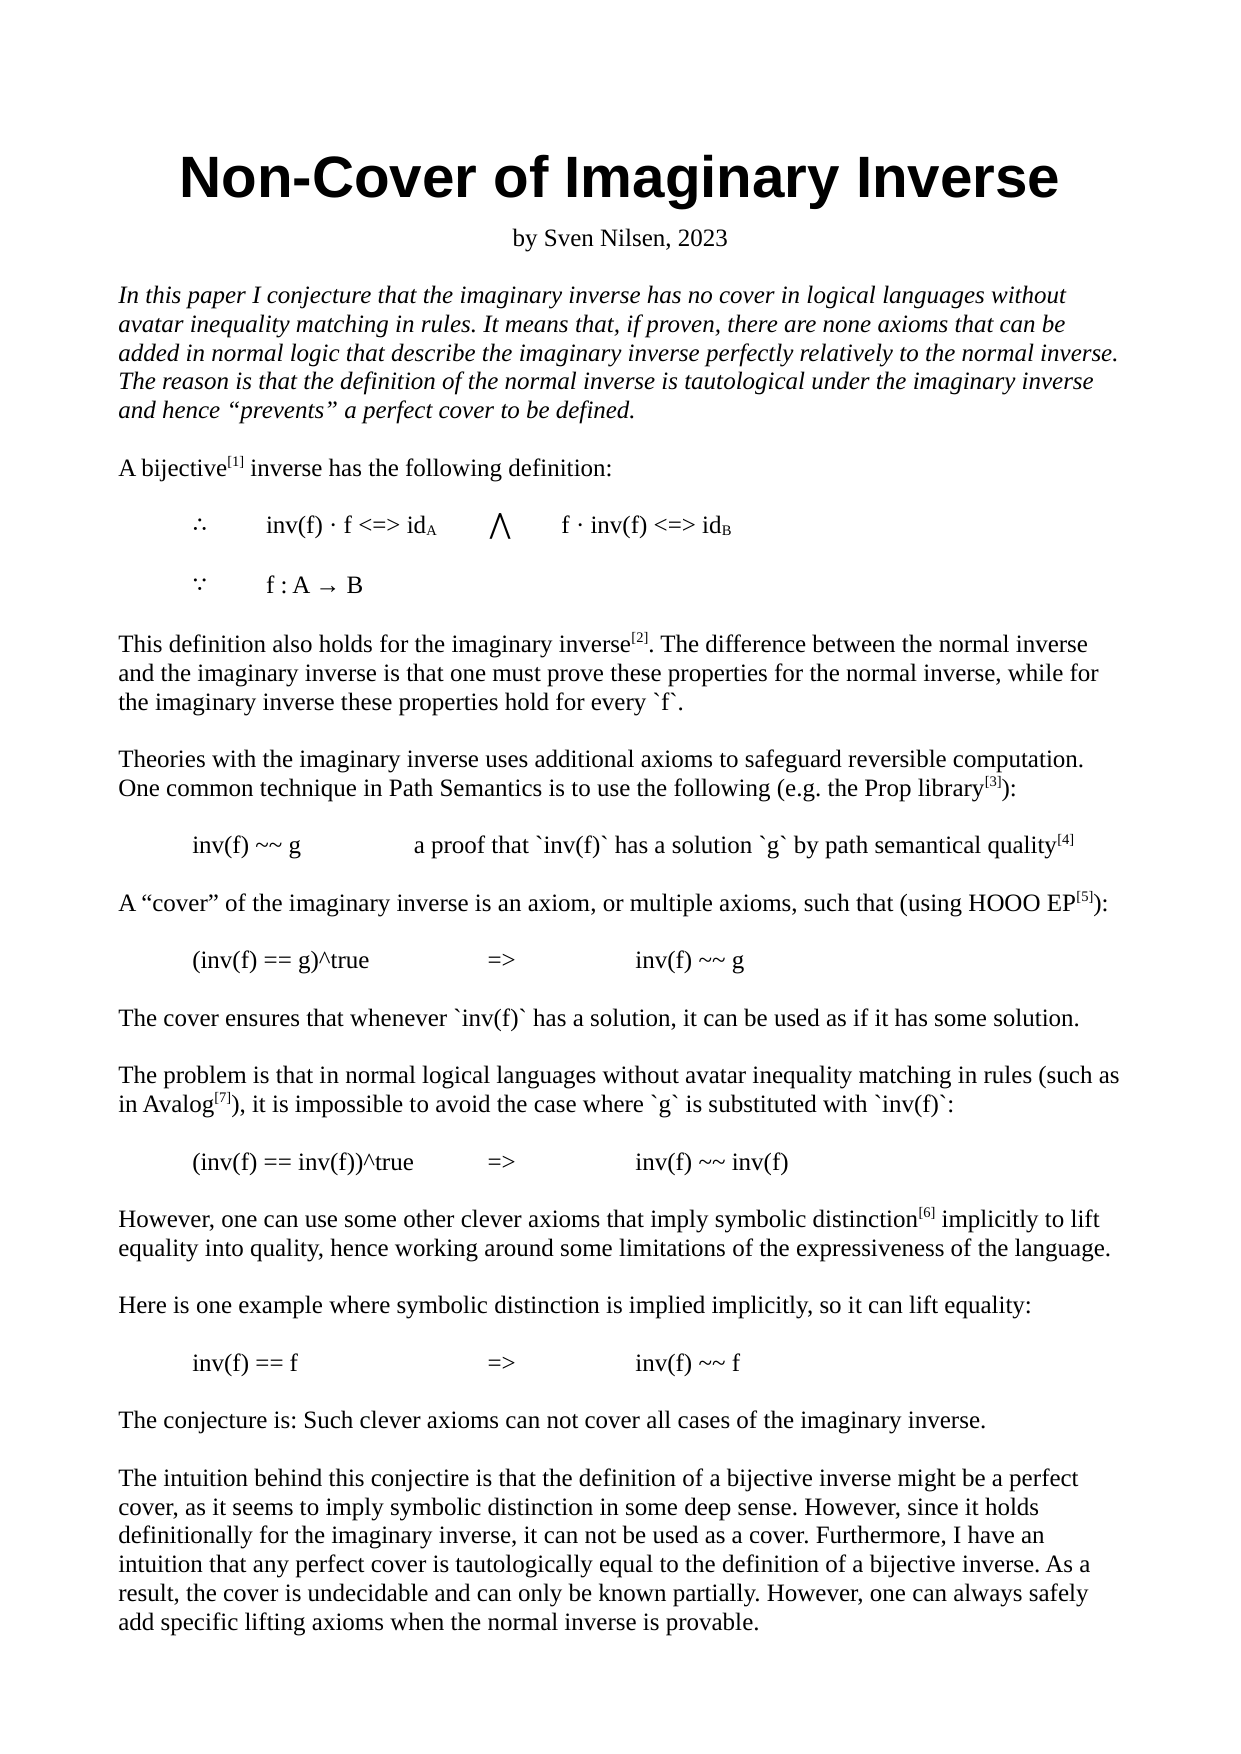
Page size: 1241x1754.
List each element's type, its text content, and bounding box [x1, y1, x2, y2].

text Here is one example where symbolic distinction is implied implicitly, so it can lift equality: [118, 1291, 1122, 1348]
text The intuition behind this conjectire is that the definition of a bijective inverse might be a perfect cover, as it seems to imply symbolic distinction in some deep sense. However, since it holds definitionally for the imaginary inverse, it can not be used as a cover. Furthermore, I have an intuition that any perfect cover is tautologically equal to the definition of a bijective inverse. As a result, the cover is undecidable and can only be known partially. However, one can always safely add specific lifting axioms when the normal inverse is provable. [118, 1463, 1122, 1636]
text inv(f) == f => inv(f) ~~ f The conjecture is: Such clever axioms can not cover all cases of the imaginary inverse. [118, 1348, 1122, 1434]
text The problem is that in normal logical languages without avatar inequality matching in rules (such as in Avalog[7]), it is impossible to avoid the case where `g` is substituted with `inv(f)`: (inv(f) == inv(f))^true => inv(f) ~~ inv(f) [118, 1061, 1122, 1176]
text inv(f) ~~ g a proof that `inv(f)` has a solution `g` by path semantical quality[4] [118, 831, 1122, 859]
text The cover ensures that whenever `inv(f)` has a solution, it can be used as if it has some solution. [118, 1003, 1122, 1032]
title Non-Cover of Imaginary Inverse [118, 143, 1122, 210]
text ∵ f : A → B [118, 570, 1122, 601]
text ∴ inv(f) · f <=> idA ⋀ f · inv(f) <=> idB [118, 510, 1122, 541]
text In this paper I conjecture that the imaginary inverse has no cover in logical languages without avatar inequality matching in rules. It means that, if proven, there are none axioms that can be added in normal logic that describe the imaginary inverse perfectly relatively to the normal inverse. The reason is that the definition of the normal inverse is tautological under the imaginary inverse and hence “prevents” a perfect cover to be defined. [118, 280, 1122, 424]
text Theories with the imaginary inverse uses additional axioms to safeguard reversible computation. One common technique in Path Semantics is to use the following (e.g. the Prop library[3]): [118, 744, 1122, 802]
text A “cover” of the imaginary inverse is an axiom, or multiple axioms, such that (using HOOO EP[5]): (inv(f) == g)^true => inv(f) ~~ g [118, 888, 1122, 974]
text A bijective[1] inverse has the following definition: [118, 453, 1122, 481]
text by Sven Nilsen, 2023 [118, 223, 1122, 251]
text However, one can use some other clever axioms that imply symbolic distinction[6] implicitly to lift equality into quality, hence working around some limitations of the expressiveness of the language. [118, 1204, 1122, 1262]
text This definition also holds for the imaginary inverse[2]. The difference between the normal inverse and the imaginary inverse is that one must prove these properties for the normal inverse, while for the imaginary inverse these properties hold for every `f`. [118, 629, 1122, 716]
